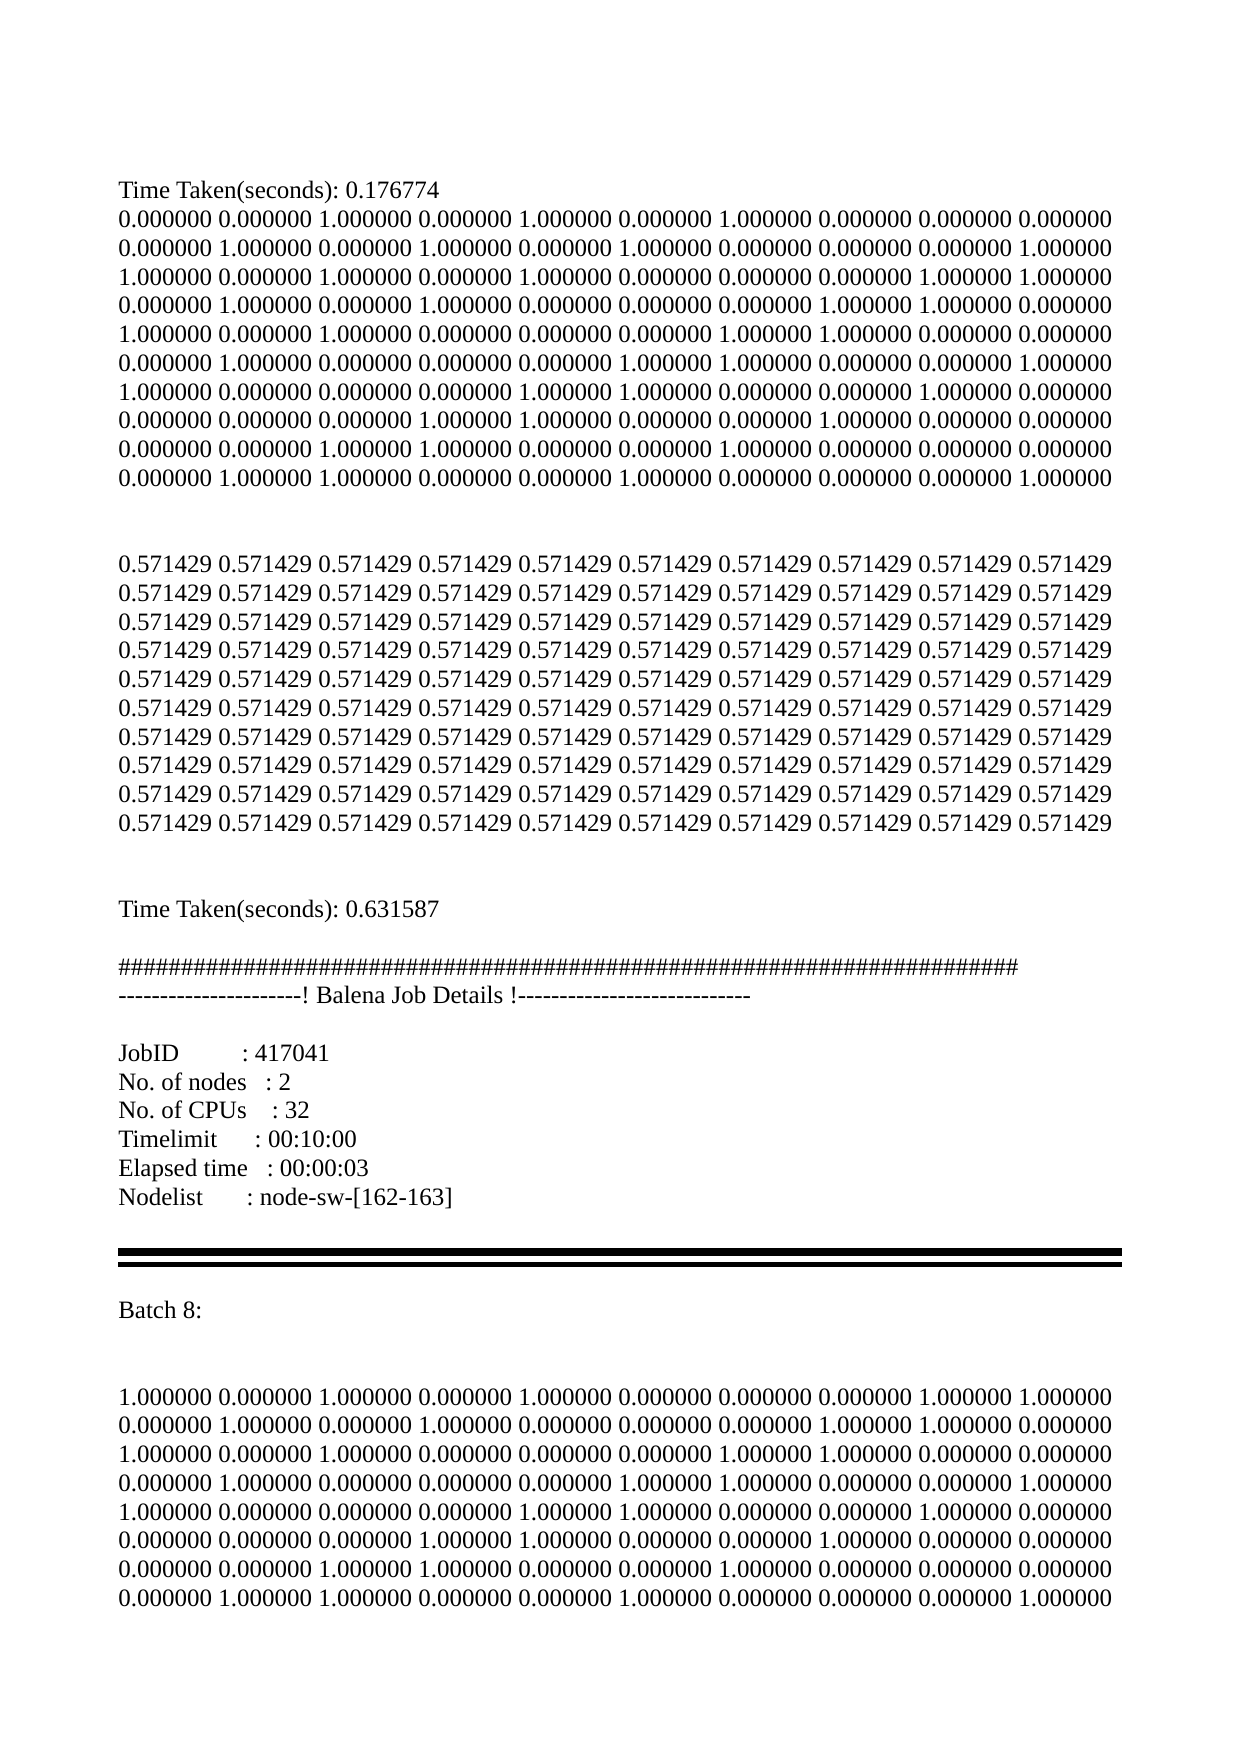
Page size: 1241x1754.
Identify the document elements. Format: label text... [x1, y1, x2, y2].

text 1.000000 0.000000 0.000000 0.000000 1.000000 1.000000 0.000000 0.000000 1.000000 0.000000 [118, 1497, 1122, 1526]
text 0.000000 1.000000 0.000000 1.000000 0.000000 0.000000 0.000000 1.000000 1.000000 0.000000 [118, 291, 1122, 319]
text Elapsed time : 00:00:03 [118, 1153, 1122, 1182]
text 0.000000 1.000000 1.000000 0.000000 0.000000 1.000000 0.000000 0.000000 0.000000 1.000000 [118, 463, 1122, 492]
text 0.571429 0.571429 0.571429 0.571429 0.571429 0.571429 0.571429 0.571429 0.571429 0.571429 [118, 578, 1122, 607]
text 0.571429 0.571429 0.571429 0.571429 0.571429 0.571429 0.571429 0.571429 0.571429 0.571429 [118, 549, 1122, 578]
text 0.571429 0.571429 0.571429 0.571429 0.571429 0.571429 0.571429 0.571429 0.571429 0.571429 [118, 722, 1122, 751]
text JobID : 417041 [118, 1038, 1122, 1067]
text 0.000000 1.000000 0.000000 1.000000 0.000000 1.000000 0.000000 0.000000 0.000000 1.000000 [118, 233, 1122, 262]
text 1.000000 0.000000 1.000000 0.000000 1.000000 0.000000 0.000000 0.000000 1.000000 1.000000 [118, 1382, 1122, 1411]
text 0.000000 0.000000 0.000000 1.000000 1.000000 0.000000 0.000000 1.000000 0.000000 0.000000 [118, 406, 1122, 434]
text 0.000000 1.000000 0.000000 1.000000 0.000000 0.000000 0.000000 1.000000 1.000000 0.000000 [118, 1411, 1122, 1439]
text 0.571429 0.571429 0.571429 0.571429 0.571429 0.571429 0.571429 0.571429 0.571429 0.571429 [118, 607, 1122, 636]
text Timelimit : 00:10:00 [118, 1124, 1122, 1153]
text 0.000000 0.000000 1.000000 1.000000 0.000000 0.000000 1.000000 0.000000 0.000000 0.000000 [118, 1554, 1122, 1583]
text 0.571429 0.571429 0.571429 0.571429 0.571429 0.571429 0.571429 0.571429 0.571429 0.571429 [118, 636, 1122, 664]
text 1.000000 0.000000 0.000000 0.000000 1.000000 1.000000 0.000000 0.000000 1.000000 0.000000 [118, 377, 1122, 406]
text 0.571429 0.571429 0.571429 0.571429 0.571429 0.571429 0.571429 0.571429 0.571429 0.571429 [118, 693, 1122, 722]
text 0.000000 0.000000 1.000000 1.000000 0.000000 0.000000 1.000000 0.000000 0.000000 0.000000 [118, 434, 1122, 463]
text 0.571429 0.571429 0.571429 0.571429 0.571429 0.571429 0.571429 0.571429 0.571429 0.571429 [118, 779, 1122, 808]
text 0.000000 0.000000 1.000000 0.000000 1.000000 0.000000 1.000000 0.000000 0.000000 0.000000 [118, 204, 1122, 233]
text No. of nodes : 2 [118, 1067, 1122, 1096]
text ----------------------! Balena Job Details !---------------------------- [118, 981, 1122, 1009]
text Time Taken(seconds): 0.176774 [118, 176, 1122, 204]
text Nodelist : node-sw-[162-163] [118, 1182, 1122, 1211]
text 1.000000 0.000000 1.000000 0.000000 0.000000 0.000000 1.000000 1.000000 0.000000 0.000000 [118, 1439, 1122, 1468]
text 1.000000 0.000000 1.000000 0.000000 1.000000 0.000000 0.000000 0.000000 1.000000 1.000000 [118, 262, 1122, 291]
text 0.571429 0.571429 0.571429 0.571429 0.571429 0.571429 0.571429 0.571429 0.571429 0.571429 [118, 751, 1122, 779]
text Time Taken(seconds): 0.631587 [118, 894, 1122, 923]
text 0.000000 0.000000 0.000000 1.000000 1.000000 0.000000 0.000000 1.000000 0.000000 0.000000 [118, 1526, 1122, 1554]
text 1.000000 0.000000 1.000000 0.000000 0.000000 0.000000 1.000000 1.000000 0.000000 0.000000 [118, 319, 1122, 348]
text ######################################################################## [118, 952, 1122, 981]
text No. of CPUs : 32 [118, 1096, 1122, 1124]
text 0.000000 1.000000 0.000000 0.000000 0.000000 1.000000 1.000000 0.000000 0.000000 1.000000 [118, 348, 1122, 377]
text 0.000000 1.000000 0.000000 0.000000 0.000000 1.000000 1.000000 0.000000 0.000000 1.000000 [118, 1468, 1122, 1497]
text 0.571429 0.571429 0.571429 0.571429 0.571429 0.571429 0.571429 0.571429 0.571429 0.571429 [118, 808, 1122, 837]
text 0.571429 0.571429 0.571429 0.571429 0.571429 0.571429 0.571429 0.571429 0.571429 0.571429 [118, 664, 1122, 693]
text Batch 8: [118, 1296, 1122, 1324]
text 0.000000 1.000000 1.000000 0.000000 0.000000 1.000000 0.000000 0.000000 0.000000 1.000000 [118, 1583, 1122, 1612]
